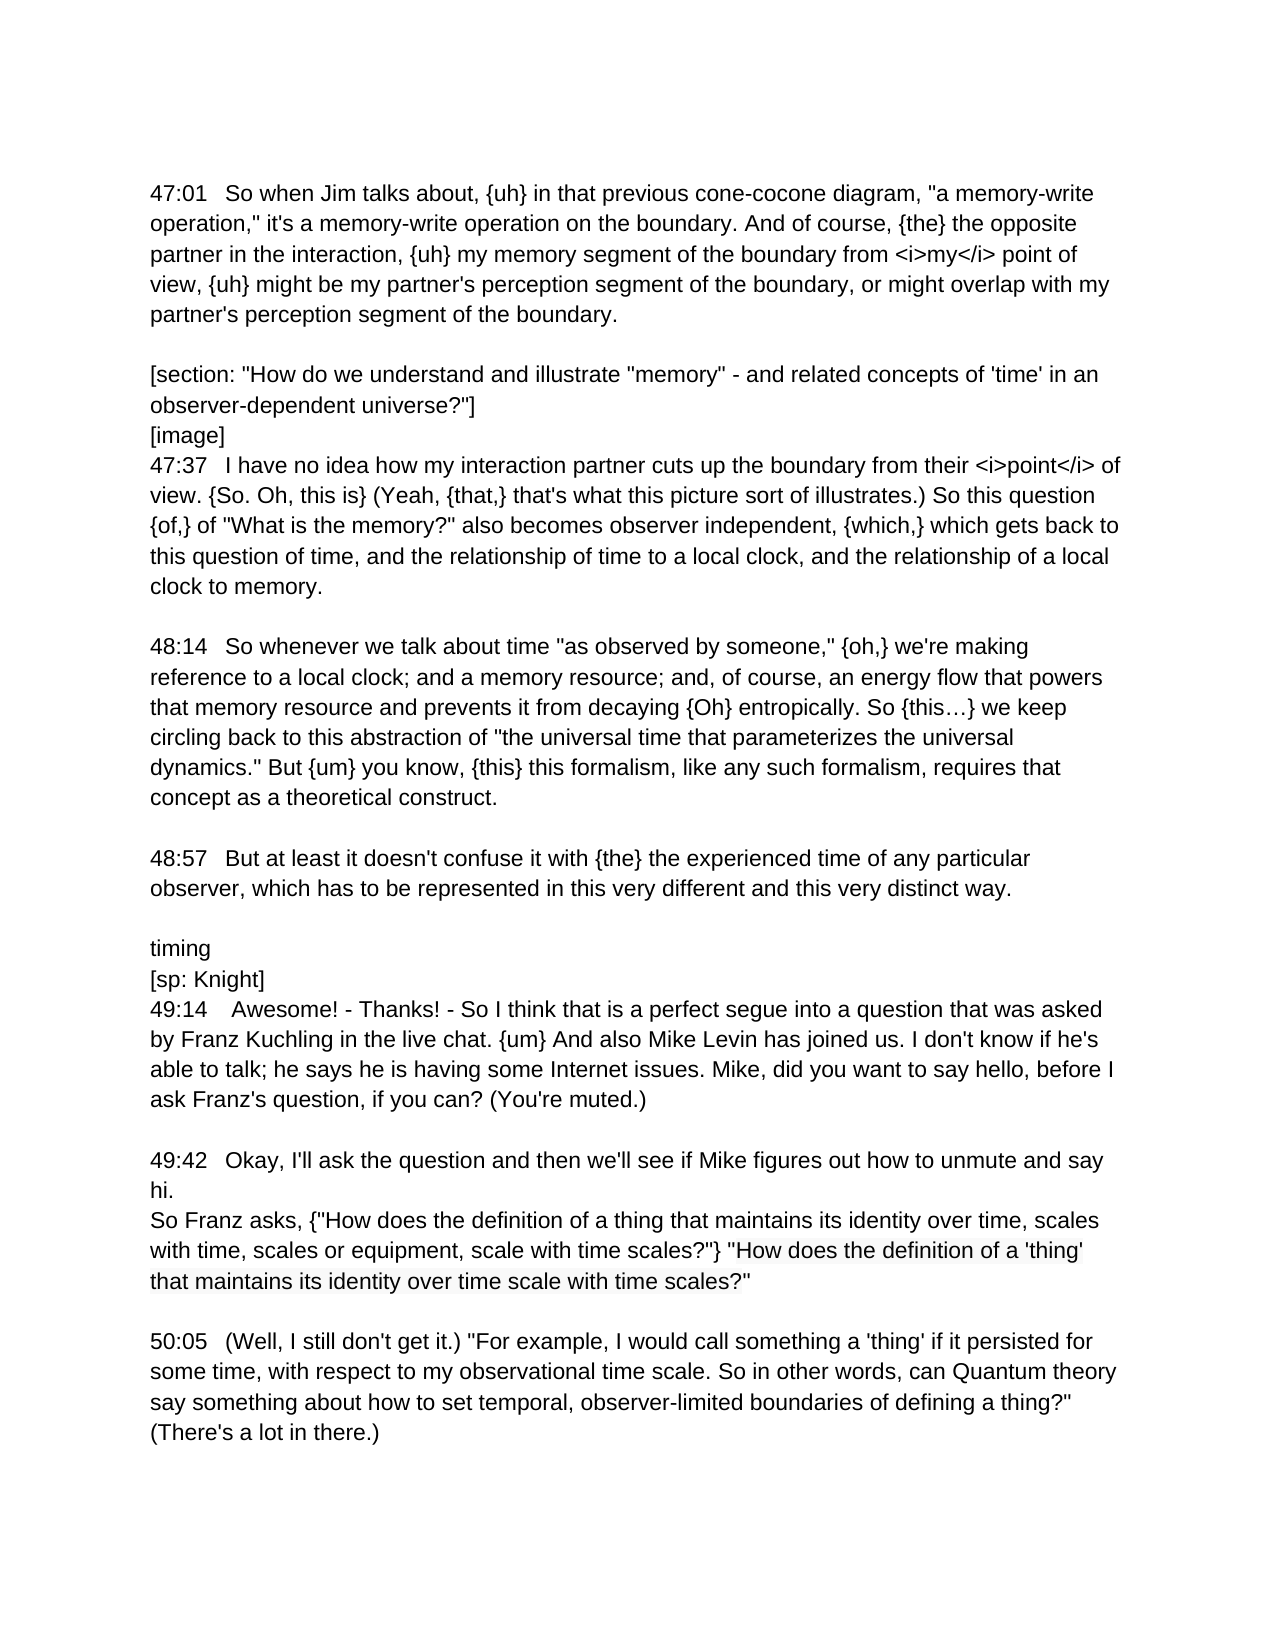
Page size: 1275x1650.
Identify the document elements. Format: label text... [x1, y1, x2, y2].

text 48:14 So whenever we talk about time "as observed by someone," {oh,} we're making reference to a local clock; and a memory resource; and, of course, an energy flow that powers that memory resource and prevents it from decaying {Oh} entropically. So {this…} we keep circling back to this abstraction of "the universal time that parameterizes the universal dynamics." But {um} you know, {this} this formalism, like any such formalism, requires that concept as a theoretical construct. [150, 633, 1125, 811]
text 49:42 Okay, I'll ask the question and then we'll see if Mike figures out how to unmute and say hi. [150, 1147, 1125, 1203]
text 49:14 Awesome! - Thanks! - So I think that is a perfect segue into a question that was asked by Franz Kuchling in the live chat. {um} And also Mike Levin has joined us. I don't know if he's able to talk; he says he is having some Internet issues. Mike, did you want to say hello, before I ask Franz's question, if you can? (You're muted.) [150, 996, 1125, 1113]
text 48:57 But at least it doesn't confuse it with {the} the experienced time of any particular observer, which has to be represented in this very different and this very distinct way. [150, 845, 1125, 901]
text [sp: Knight] [150, 966, 1125, 992]
text 50:05 (Well, I still don't get it.) "For example, I would call something a 'thing' if it persisted for some time, with respect to my observational time scale. So in other words, can Quantum theory say something about how to set temporal, observer-limited boundaries of defining a thing?" [150, 1328, 1125, 1415]
text timing [150, 935, 1125, 962]
text So Franz asks, {"How does the definition of a thing that maintains its identity over time, scales with time, scales or equipment, scale with time scales?"} "How does the definition of a 'thing' that maintains its identity over time scale with time scales?" [150, 1207, 1125, 1294]
text 47:37 I have no idea how my interaction partner cuts up the boundary from their <i>point</i> of view. {So. Oh, this is} (Yeah, {that,} that's what this picture sort of illustrates.) So this question {of,} of "What is the memory?" also becomes observer independent, {which,} which gets back to this question of time, and the relationship of time to a local clock, and the relationship of a local clock to memory. [150, 452, 1125, 599]
text [section: "How do we understand and illustrate "memory" - and related concepts of 'time' in an observer-dependent universe?"] [150, 361, 1125, 418]
text (There's a lot in there.) [150, 1419, 1125, 1445]
text [image] [150, 422, 1125, 448]
text 47:01 So when Jim talks about, {uh} in that previous cone-cocone diagram, "a memory-write operation," it's a memory-write operation on the boundary. And of course, {the} the opposite partner in the interaction, {uh} my memory segment of the boundary from <i>my</i> point of view, {uh} might be my partner's perception segment of the boundary, or might overlap with my partner's perception segment of the boundary. [150, 180, 1125, 327]
